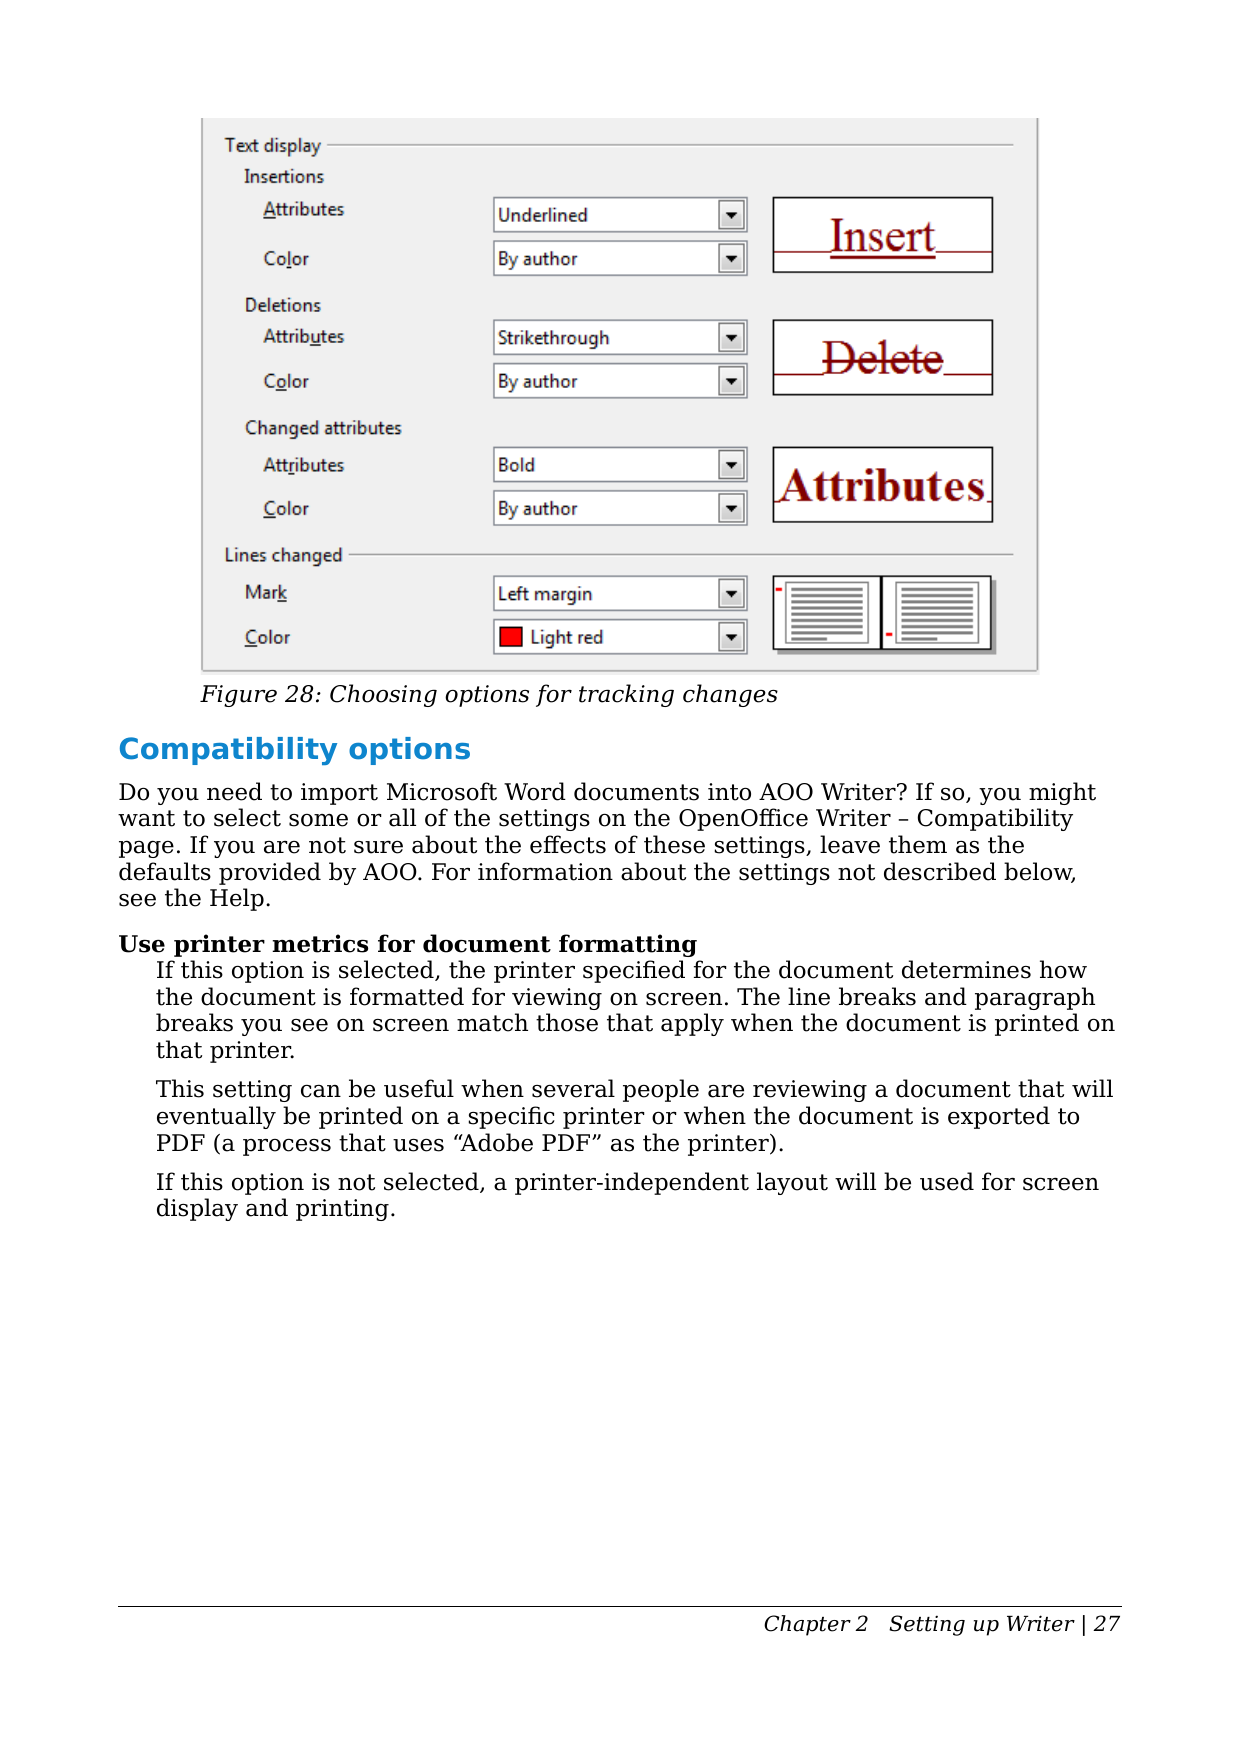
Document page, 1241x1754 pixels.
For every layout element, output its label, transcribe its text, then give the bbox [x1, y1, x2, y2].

text If this option is selected, the printer specified for the document determines how the document is formatted for viewing on screen. The line breaks and paragraph breaks you see on screen match those that apply when the document is printed on that printer. [156, 957, 1122, 1064]
text Figure 28: Choosing options for tracking changes [201, 681, 1040, 708]
text Do you need to import Microsoft Word documents into AOO Writer? If so, you might want to select some or all of the settings on the OpenOffice Writer – Compatibility page. If you are not sure about the effects of these settings, leave them as the defaults provided by AOO. For information about the settings not described below, see the Help. [118, 779, 1122, 912]
text Use printer metrics for document formatting [118, 930, 1122, 957]
text This setting can be useful when several people are reviewing a document that will eventually be printed on a specific printer or when the document is exported to PDF (a process that uses “Adobe PDF” as the printer). [156, 1076, 1122, 1156]
text If this option is not selected, a printer-independent layout will be used for screen display and printing. [156, 1169, 1122, 1222]
picture [200, 118, 1040, 675]
subtitle Compatibility options [118, 732, 1122, 766]
